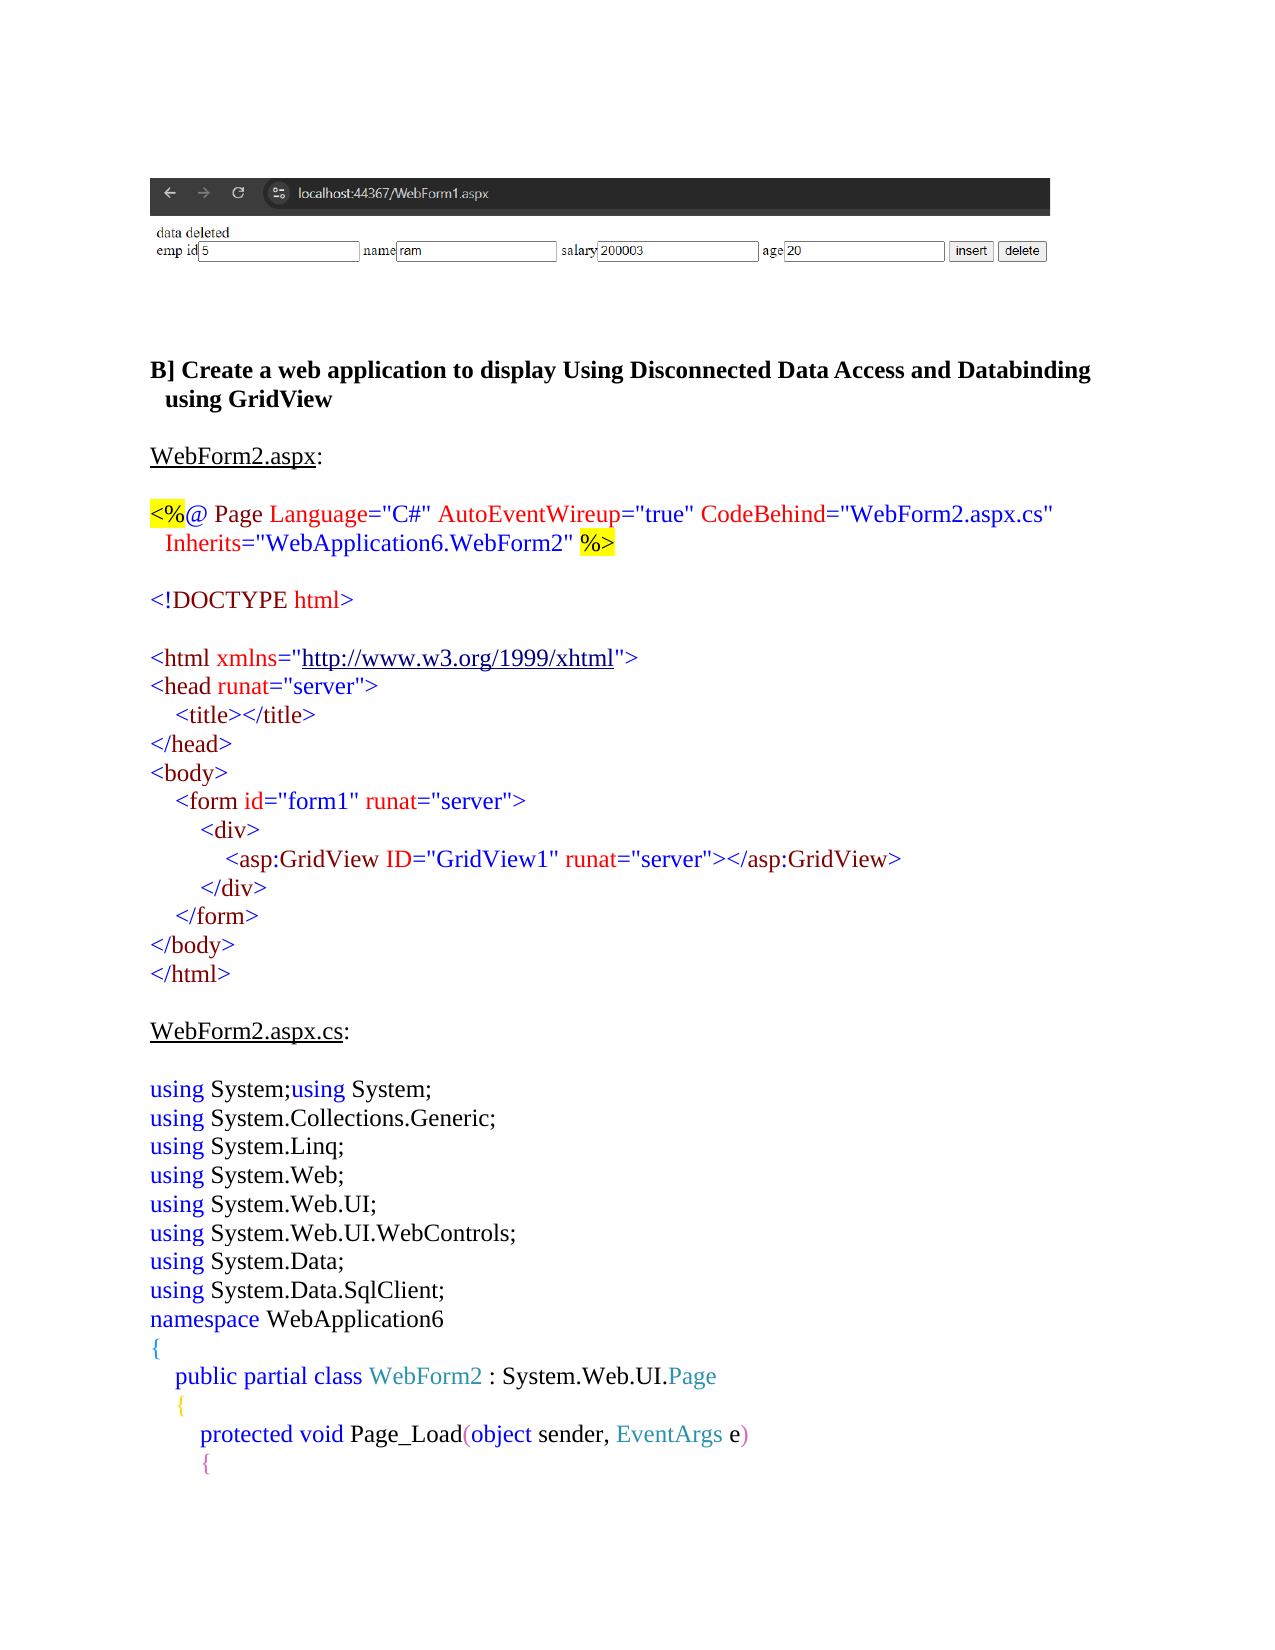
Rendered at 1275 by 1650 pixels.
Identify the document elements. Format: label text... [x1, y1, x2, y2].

text using System.Collections.Generic; [150, 1103, 1125, 1131]
text using System.Linq; [150, 1131, 1125, 1160]
text B] Create a web application to display Using Disconnected Data Access and Databinding using GridView [150, 355, 1125, 413]
text WebForm2.aspx: [150, 441, 1125, 470]
text <asp:GridView ID="GridView1" runat="server"></asp:GridView> [150, 844, 1125, 873]
text using System.Web.UI.WebControls; [150, 1218, 1125, 1246]
text using System.Web; [150, 1160, 1125, 1189]
text <div> [150, 815, 1125, 844]
text </html> [150, 959, 1125, 988]
text <body> [150, 758, 1125, 786]
text protected void Page_Load(object sender, EventArgs e) [150, 1419, 1125, 1448]
text namespace WebApplication6 [150, 1304, 1125, 1333]
text using System;using System; [150, 1074, 1125, 1103]
text <%@ Page Language="C#" AutoEventWireup="true" CodeBehind="WebForm2.aspx.cs" Inherits="WebApplication6.WebForm2" %> [150, 499, 1125, 556]
text <form id="form1" runat="server"> [150, 786, 1125, 815]
text { [150, 1390, 1125, 1419]
text </form> [150, 901, 1125, 930]
text { [150, 1333, 1125, 1361]
text using System.Data; [150, 1246, 1125, 1275]
text <title></title> [150, 700, 1125, 729]
text <!DOCTYPE html> [150, 585, 1125, 614]
text <head runat="server"> [150, 671, 1125, 700]
text public partial class WebForm2 : System.Web.UI.Page [150, 1361, 1125, 1390]
text </div> [150, 873, 1125, 901]
text </body> [150, 930, 1125, 959]
text using System.Data.SqlClient; [150, 1275, 1125, 1304]
text { [150, 1448, 1125, 1476]
text </head> [150, 729, 1125, 758]
text <html xmlns="http://www.w3.org/1999/xhtml"> [150, 643, 1125, 671]
text WebForm2.aspx.cs: [150, 1016, 1125, 1045]
text using System.Web.UI; [150, 1189, 1125, 1218]
